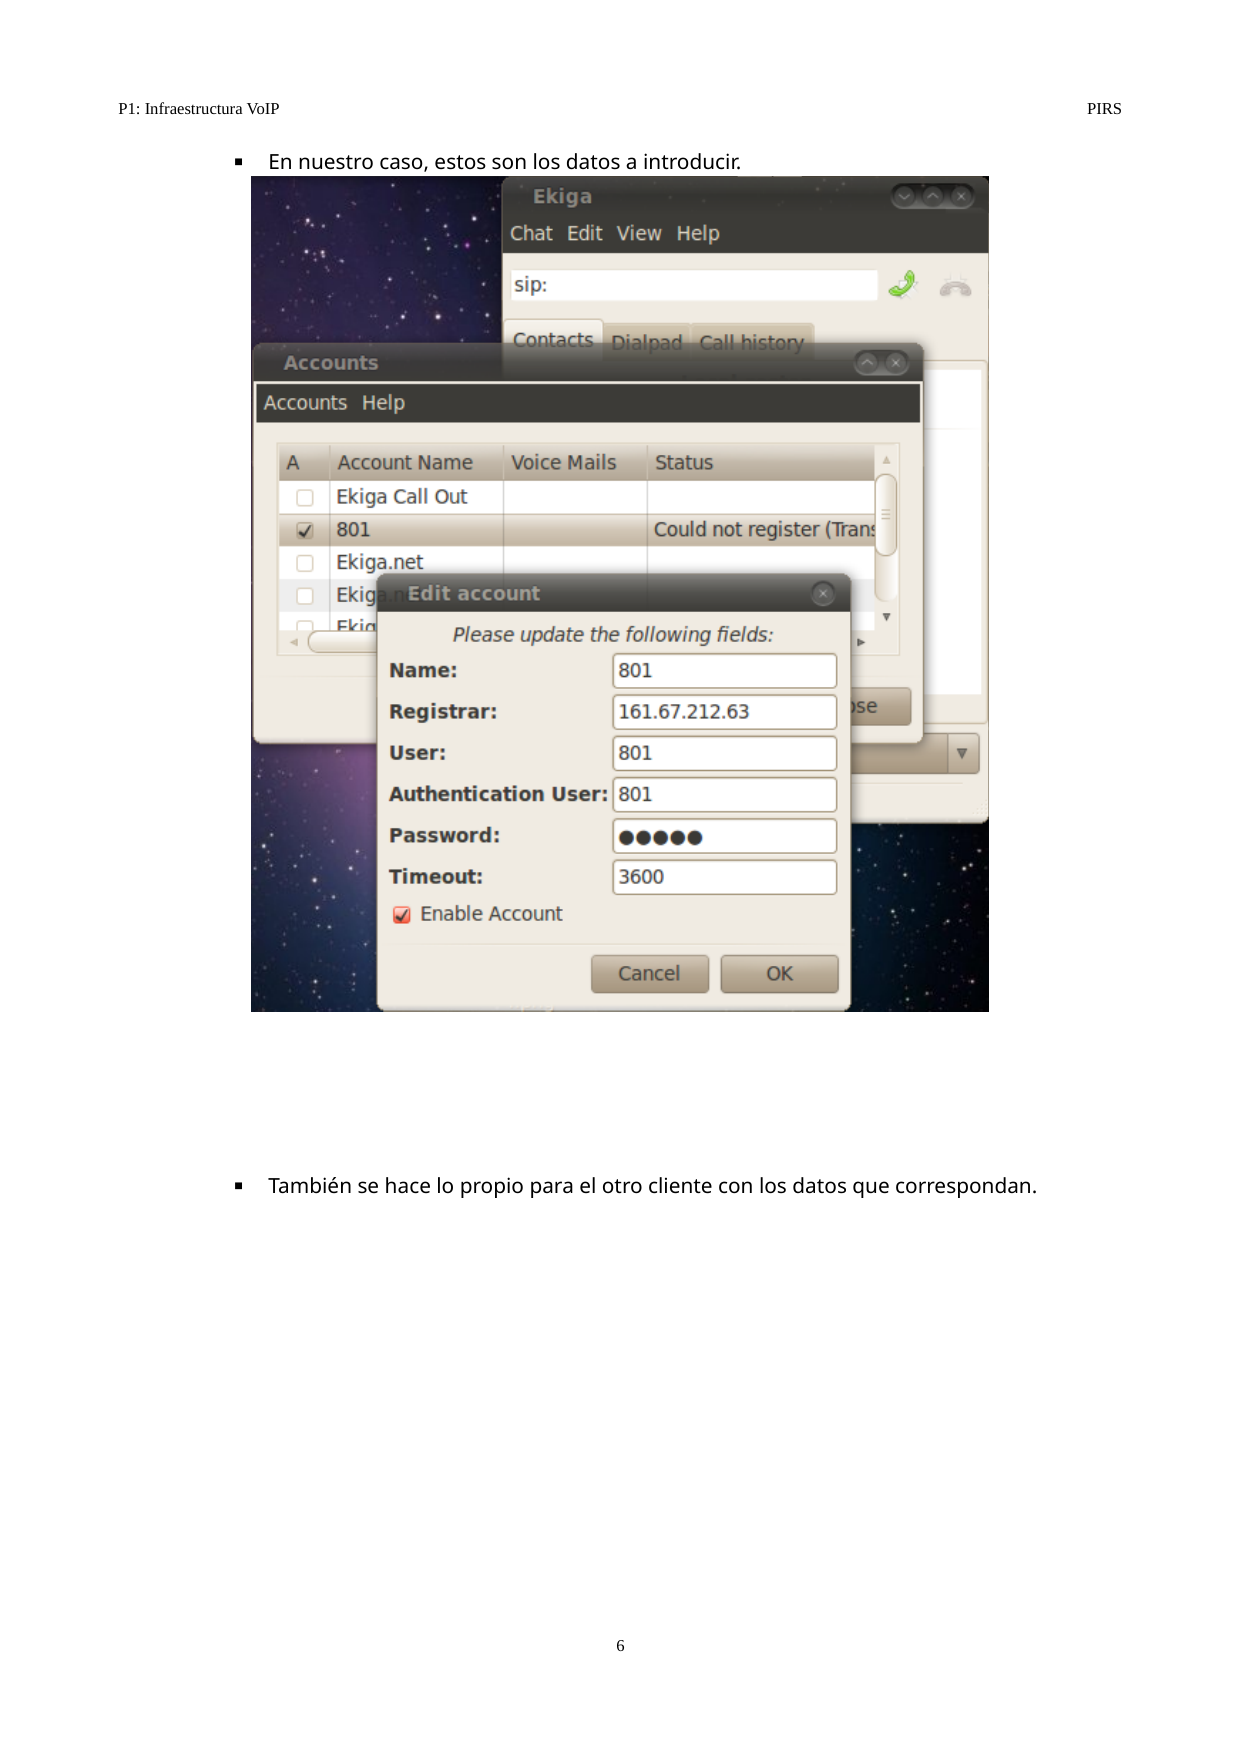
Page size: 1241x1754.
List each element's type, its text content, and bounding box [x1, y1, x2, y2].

list En nuestro caso, estos son los datos a introducir. [231, 147, 1122, 176]
picture [251, 176, 989, 1012]
list También se hace lo propio para el otro cliente con los datos que correspondan. [231, 1171, 1122, 1199]
